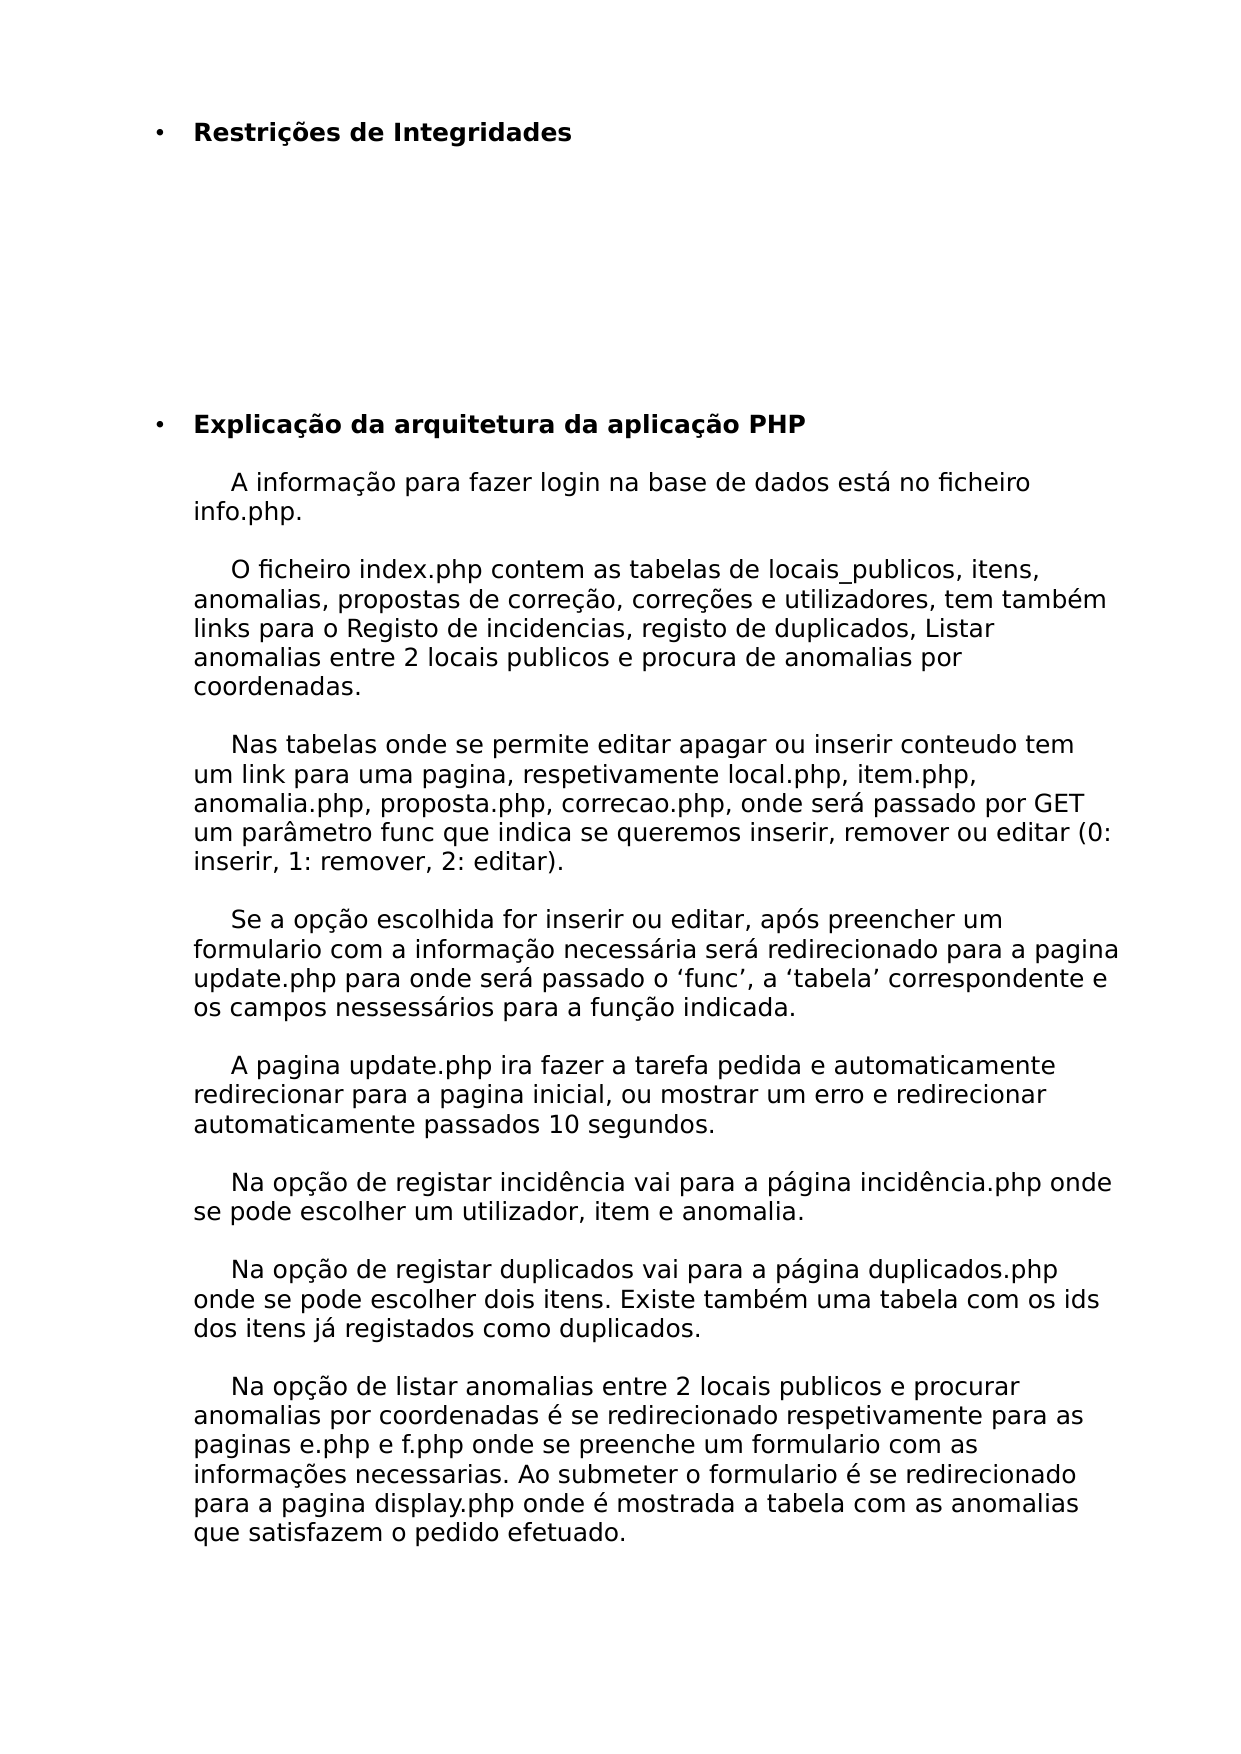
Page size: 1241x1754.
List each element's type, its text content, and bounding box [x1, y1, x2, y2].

text A informação para fazer login na base de dados está no ficheiro info.php. [193, 468, 1122, 526]
text Nas tabelas onde se permite editar apagar ou inserir conteudo tem um link para uma pagina, respetivamente local.php, item.php, anomalia.php, proposta.php, correcao.php, onde será passado por GET um parâmetro func que indica se queremos inserir, remover ou editar (0: inserir, 1: remover, 2: editar). [193, 731, 1122, 876]
text O ficheiro index.php contem as tabelas de locais_publicos, itens, anomalias, propostas de correção, correções e utilizadores, tem também links para o Registo de incidencias, registo de duplicados, Listar anomalias entre 2 locais publicos e procura de anomalias por coordenadas. [193, 556, 1122, 701]
list Explicação da arquitetura da aplicação PHP [156, 410, 1122, 439]
text A pagina update.php ira fazer a tarefa pedida e automaticamente redirecionar para a pagina inicial, ou mostrar um erro e redirecionar automaticamente passados 10 segundos. [193, 1051, 1122, 1139]
text Na opção de listar anomalias entre 2 locais publicos e procurar anomalias por coordenadas é se redirecionado respetivamente para as paginas e.php e f.php onde se preenche um formulario com as informações necessarias. Ao submeter o formulario é se redirecionado para a pagina display.php onde é mostrada a tabela com as anomalias que satisfazem o pedido efetuado. [193, 1372, 1122, 1547]
text Se a opção escolhida for inserir ou editar, após preencher um formulario com a informação necessária será redirecionado para a pagina update.php para onde será passado o ‘func’, a ‘tabela’ correspondente e os campos nessessários para a função indicada. [193, 906, 1122, 1022]
text Na opção de registar duplicados vai para a página duplicados.php onde se pode escolher dois itens. Existe também uma tabela com os ids dos itens já registados como duplicados. [193, 1256, 1122, 1343]
text Na opção de registar incidência vai para a página incidência.php onde se pode escolher um utilizador, item e anomalia. [193, 1168, 1122, 1226]
list Restrições de Integridades [156, 118, 1122, 147]
